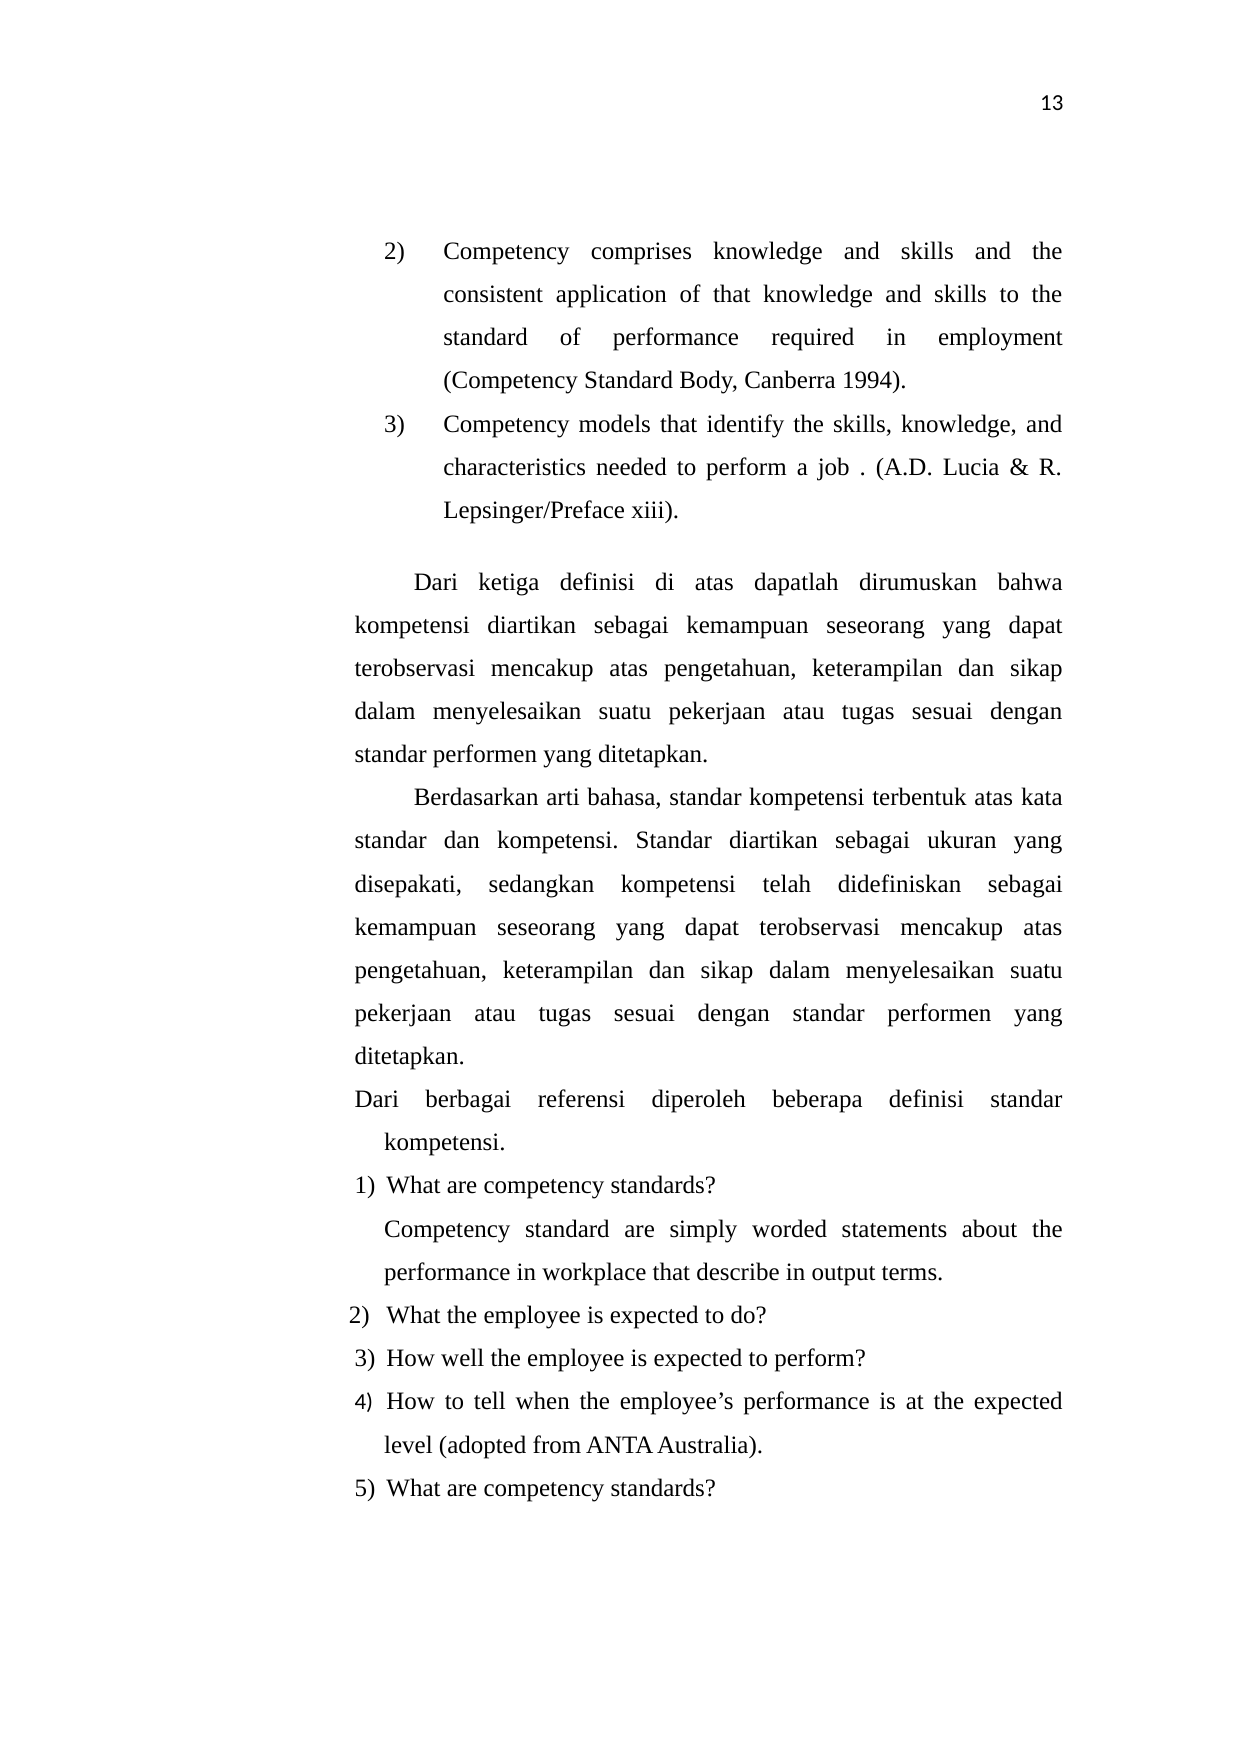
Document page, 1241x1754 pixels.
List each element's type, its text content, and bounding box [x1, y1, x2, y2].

list What are competency standards? [354, 1473, 1063, 1502]
text Competency standard are simply worded statements about the performance in workplace that describe in output terms. [384, 1214, 1063, 1286]
list Competency comprises knowledge and skills and the consistent application of that knowledge and skills to the standard of performance required in employment (Competency Standard Body, Canberra 1994). [384, 236, 1063, 394]
list What are competency standards? [354, 1171, 1063, 1199]
text Dari berbagai referensi diperoleh beberapa definisi standar kompetensi. [354, 1084, 1063, 1156]
list How well the employee is expected to perform? [354, 1343, 1063, 1372]
list What the employee is expected to do? [349, 1300, 1063, 1329]
list How to tell when the employee’s performance is at the expected level (adopted from ANTA Australia). [354, 1386, 1063, 1458]
text Dari ketiga definisi di atas dapatlah dirumuskan bahwa kompetensi diartikan sebagai kemampuan seseorang yang dapat terobservasi mencakup atas pengetahuan, keterampilan dan sikap dalam menyelesaikan suatu pekerjaan atau tugas sesuai dengan standar performen yang ditetapkan. [354, 567, 1063, 768]
text Berdasarkan arti bahasa, standar kompetensi terbentuk atas kata standar dan kompetensi. Standar diartikan sebagai ukuran yang disepakati, sedangkan kompetensi telah didefiniskan sebagai kemampuan seseorang yang dapat terobservasi mencakup atas pengetahuan, keterampilan dan sikap dalam menyelesaikan suatu pekerjaan atau tugas sesuai dengan standar performen yang ditetapkan. [354, 782, 1063, 1070]
list Competency models that identify the skills, knowledge, and characteristics needed to perform a job . (A.D. Lucia & R. Lepsinger/Preface xiii). [384, 409, 1063, 524]
